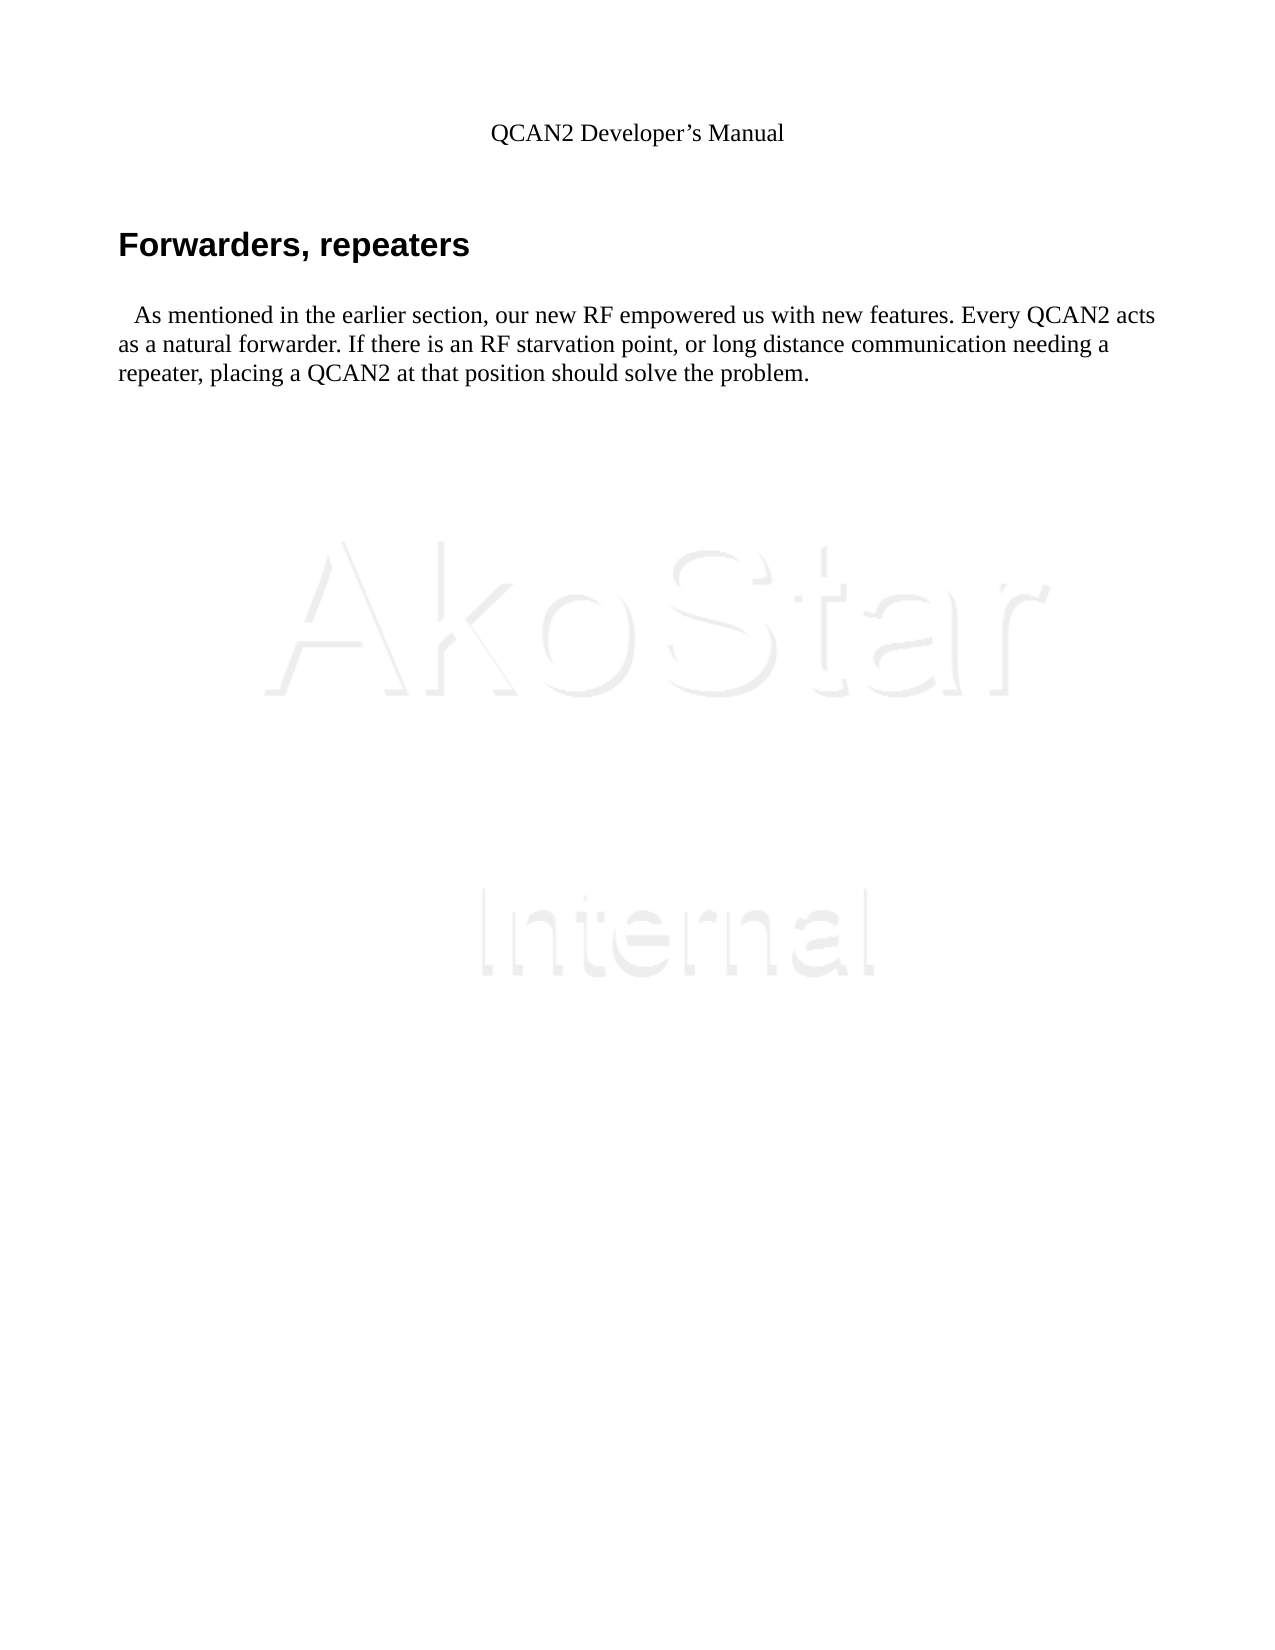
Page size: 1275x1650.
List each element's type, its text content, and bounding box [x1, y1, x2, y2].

picture [237, 424, 1038, 1225]
subtitle Forwarders, repeaters [118, 225, 1157, 264]
text As mentioned in the earlier section, our new RF empowered us with new features. Every QCAN2 acts as a natural forwarder. If there is an RF starvation point, or long distance communication needing a repeater, placing a QCAN2 at that position should solve the problem. [118, 301, 1157, 387]
